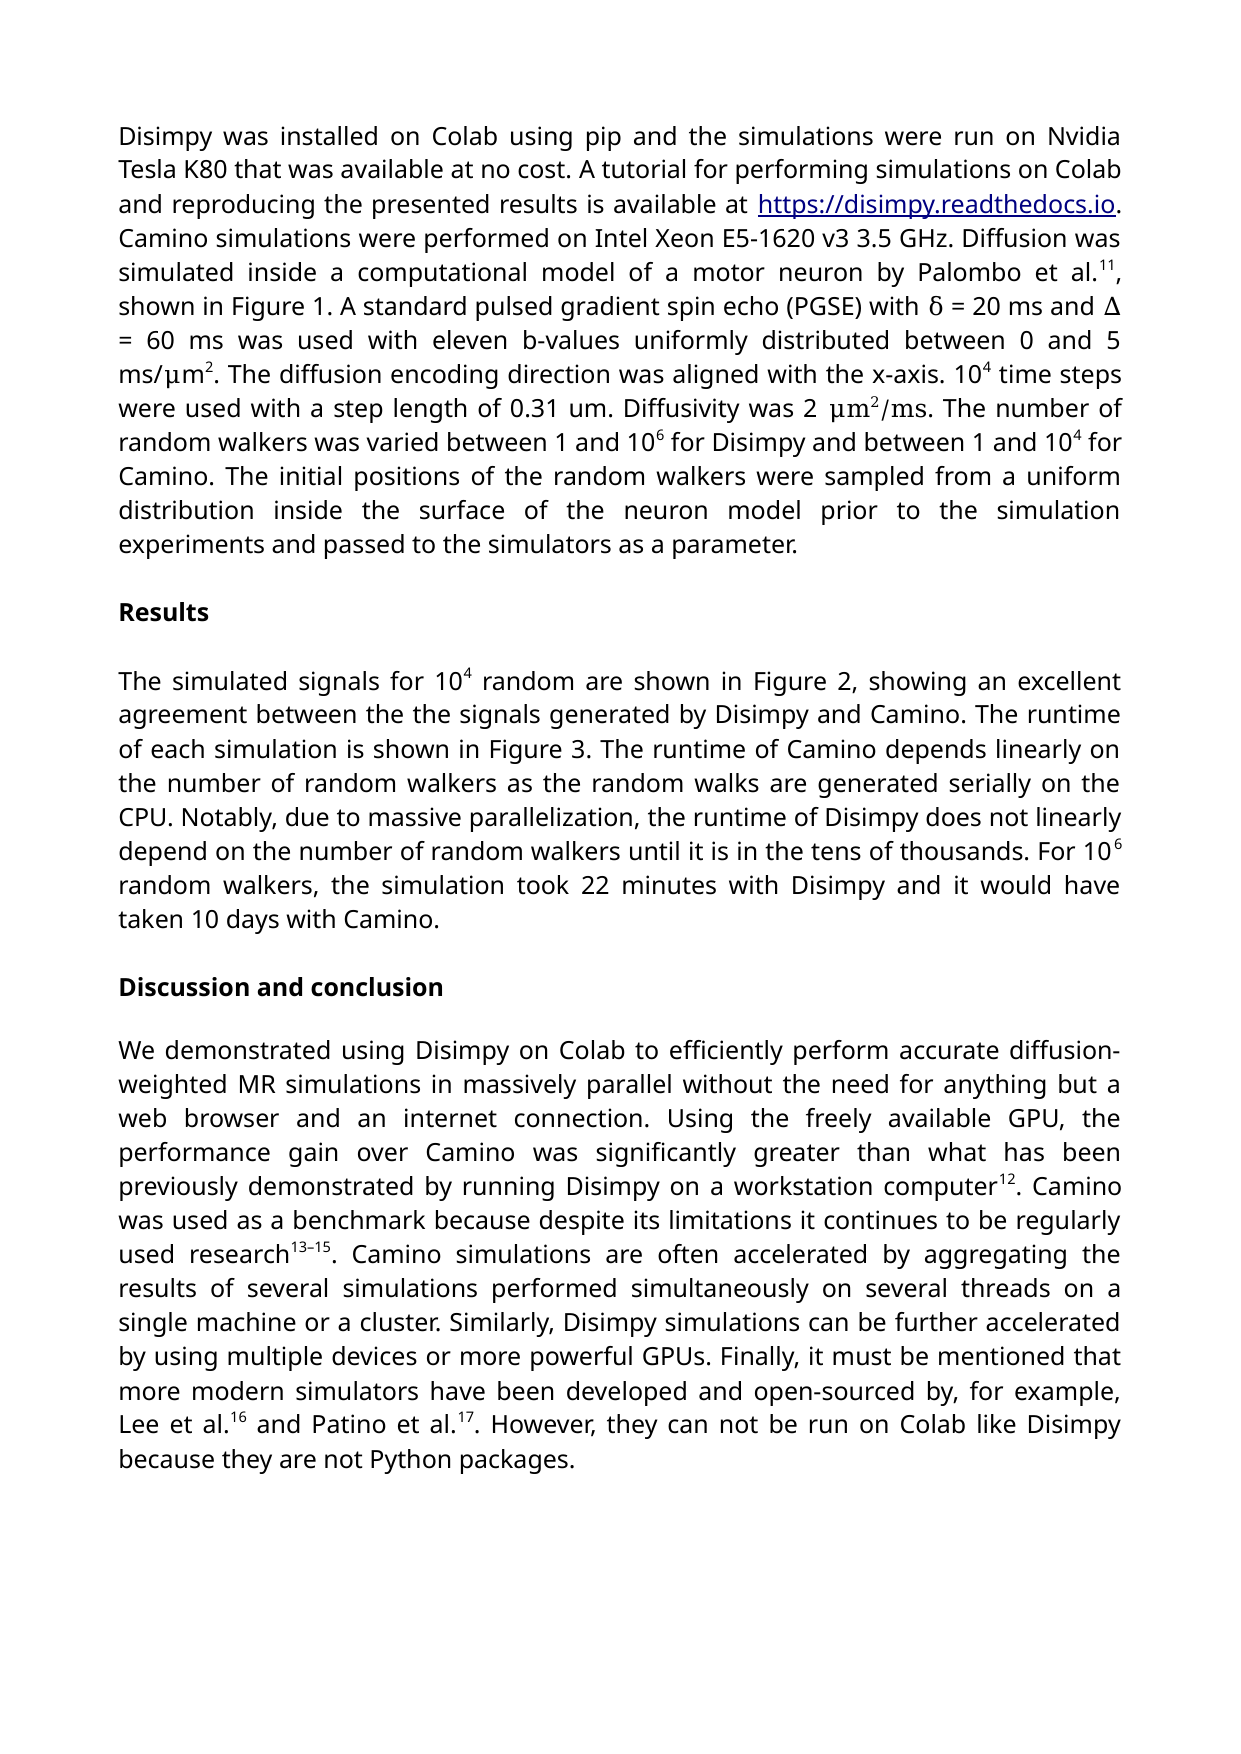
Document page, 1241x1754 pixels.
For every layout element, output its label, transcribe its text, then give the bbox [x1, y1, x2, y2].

text Disimpy was installed on Colab using pip and the simulations were run on Nvidia Tesla K80 that was available at no cost. A tutorial for performing simulations on Colab and reproducing the presented results is available at https://disimpy.readthedocs.io. Camino simulations were performed on Intel Xeon E5-1620 v3 3.5 GHz. Diffusion was simulated inside a computational model of a motor neuron by Palombo et al.11⁠, shown in Figure 1. A standard pulsed gradient spin echo (PGSE) with δ = 20 ms and Δ = 60 ms was used with eleven b-values uniformly distributed between 0 and 5 ms/μm2. The diffusion encoding direction was aligned with the x-axis. 104 time steps were used with a step length of 0.31 um. Diffusivity was 2 μm2/ms. The number of random walkers was varied between 1 and 106 for Disimpy and between 1 and 104 for Camino. The initial positions of the random walkers were sampled from a uniform distribution inside the surface of the neuron model prior to the simulation experiments and passed to the simulators as a parameter. [118, 118, 1122, 561]
text We demonstrated using Disimpy on Colab to efficiently perform accurate diffusion-weighted MR simulations in massively parallel without the need for anything but a web browser and an internet connection. Using the freely available GPU, the performance gain over Camino was significantly greater than what has been previously demonstrated by running Disimpy on a workstation computer12⁠. Camino was used as a benchmark because despite its limitations it continues to be regularly used research13–15⁠. Camino simulations are often accelerated by aggregating the results of several simulations performed simultaneously on several threads on a single machine or a cluster. Similarly, Disimpy simulations can be further accelerated by using multiple devices or more powerful GPUs. Finally, it must be mentioned that more modern simulators have been developed and open-sourced by, for example, Lee et al.16⁠ and Patino et al.17⁠. However, they can not be run on Colab like Disimpy because they are not Python packages. [118, 1032, 1122, 1475]
text Results [118, 595, 1122, 629]
text The simulated signals for 104 random are shown in Figure 2, showing an excellent agreement between the the signals generated by Disimpy and Camino. The runtime of each simulation is shown in Figure 3. The runtime of Camino depends linearly on the number of random walkers as the random walks are generated serially on the CPU. Notably, due to massive parallelization, the runtime of Disimpy does not linearly depend on the number of random walkers until it is in the tens of thousands. For 106 random walkers, the simulation took 22 minutes with Disimpy and it would have taken 10 days with Camino. [118, 663, 1122, 936]
text Discussion and conclusion [118, 970, 1122, 1032]
